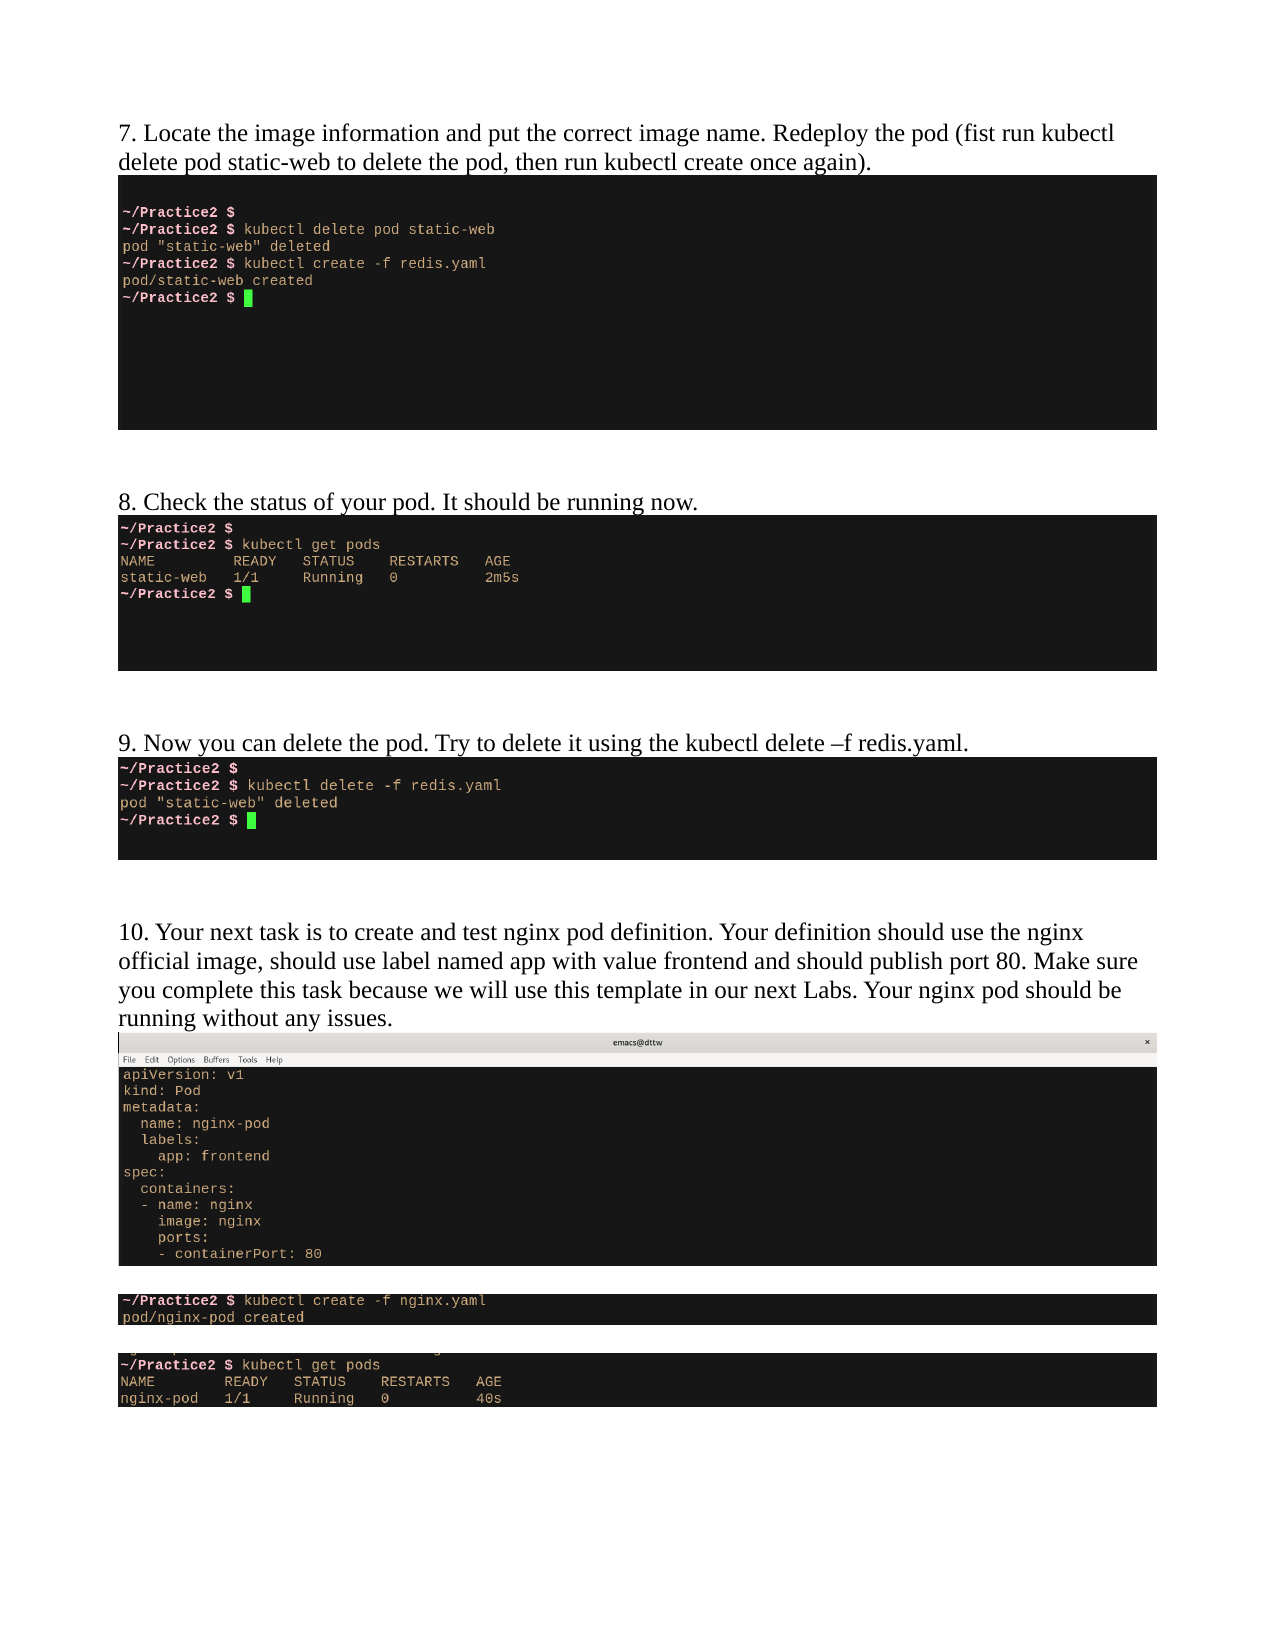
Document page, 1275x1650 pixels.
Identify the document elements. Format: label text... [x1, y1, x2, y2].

text 7. Locate the image information and put the correct image name. Redeploy the pod (fist run kubectl delete pod static-web to delete the pod, then run kubectl create once again). [118, 118, 1157, 175]
picture [118, 1032, 1157, 1266]
picture [118, 515, 1157, 671]
text 10. Your next task is to create and test nginx pod definition. Your definition should use the nginx official image, should use label named app with value frontend and should publish port 80. Make sure you complete this task because we will use this template in our next Labs. Your nginx pod should be running without any issues. [118, 917, 1157, 1032]
text 9. Now you can delete the pod. Try to delete it using the kubectl delete –f redis.yaml. [118, 728, 1157, 757]
picture [118, 175, 1157, 430]
picture [118, 757, 1157, 860]
picture [118, 1353, 1157, 1407]
picture [118, 1294, 1157, 1325]
text 8. Check the status of your pod. It should be running now. [118, 487, 1157, 515]
